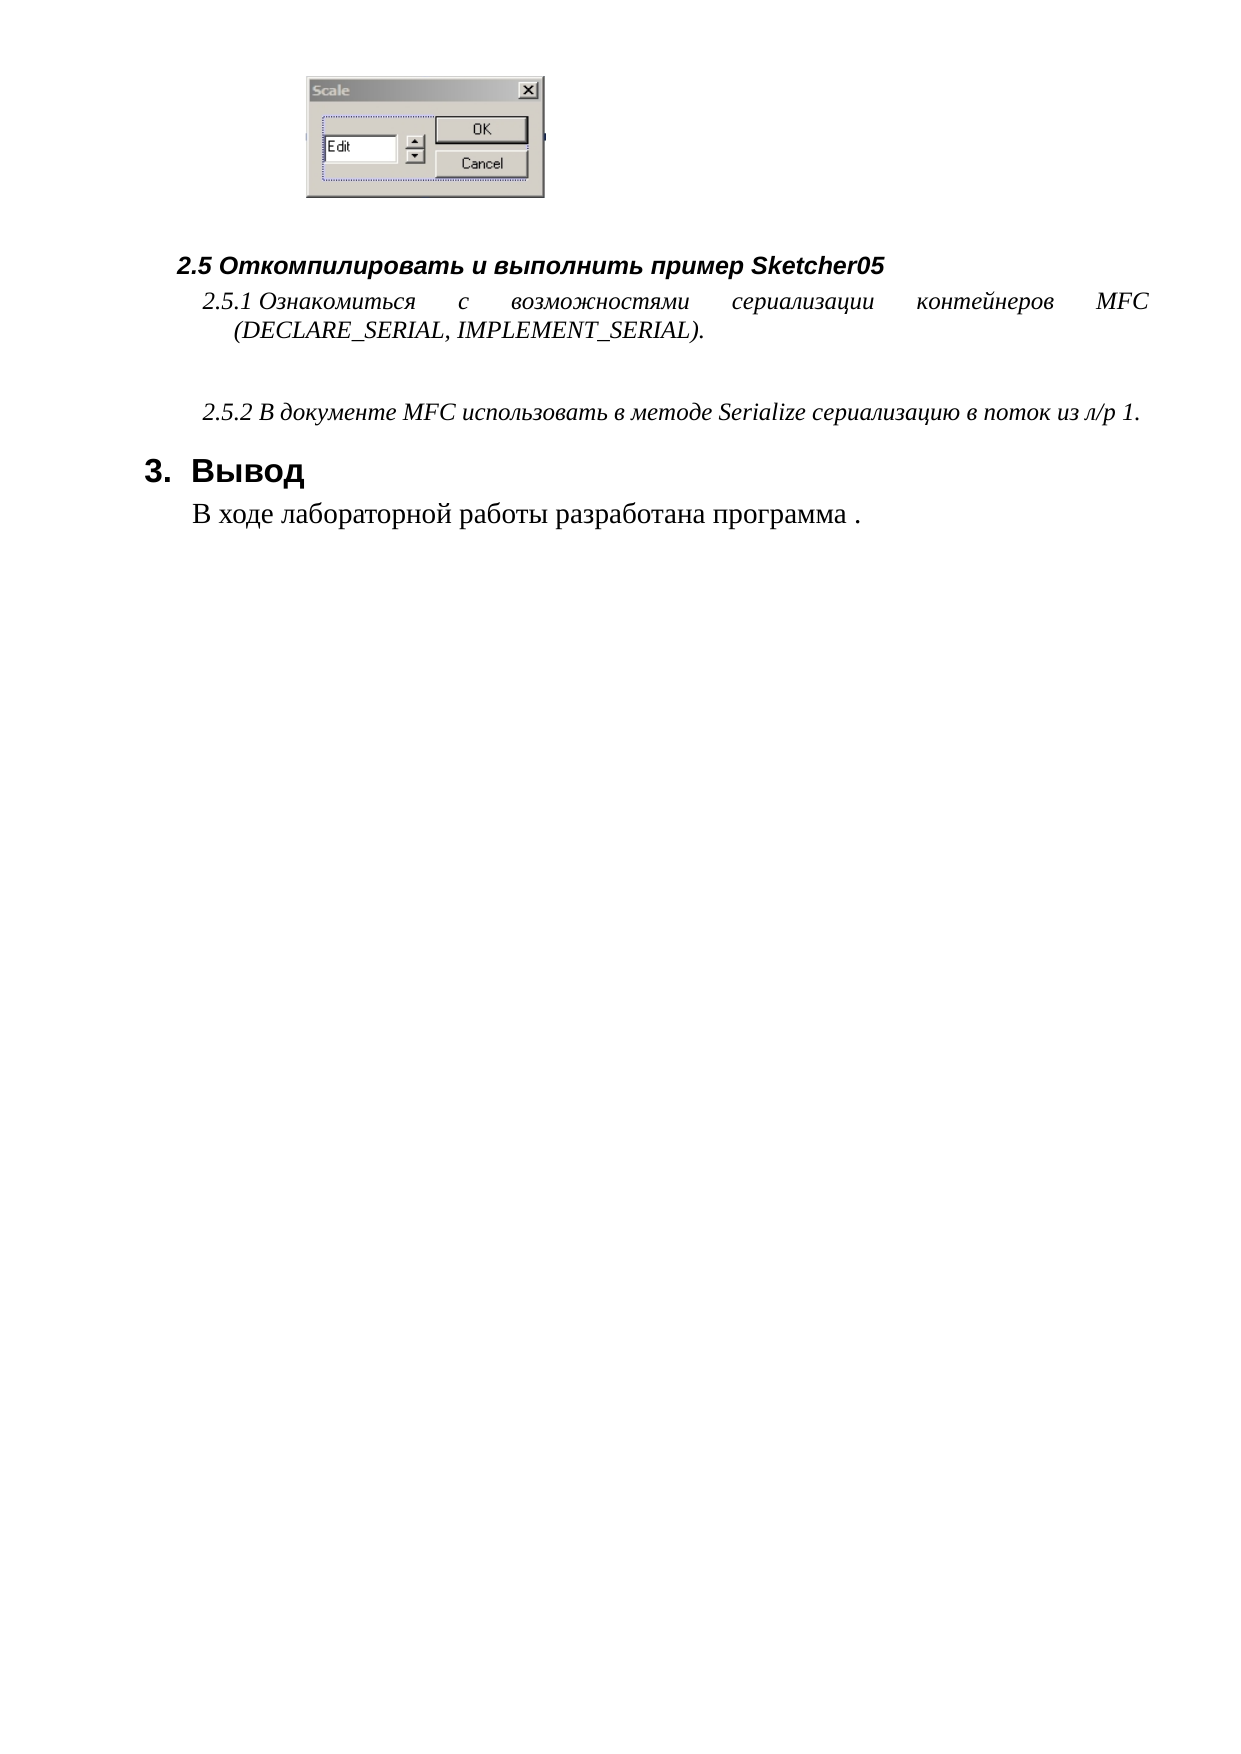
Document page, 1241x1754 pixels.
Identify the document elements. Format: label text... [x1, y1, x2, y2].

subtitle Откомпилировать и выполнить пример Sketcher05 [170, 251, 1152, 280]
list Ознакомиться с возможностями сериализации контейнеров MFC (DECLARE_SERIAL, IMPLEMENT_SERIAL). [196, 286, 1152, 344]
subtitle Вывод [144, 451, 1152, 489]
picture [305, 76, 546, 198]
list В документе MFC использовать в методе Serialize сериализацию в поток из л/р 1. [196, 397, 1152, 426]
text В ходе лабораторной работы разработана программа . [192, 496, 1152, 529]
